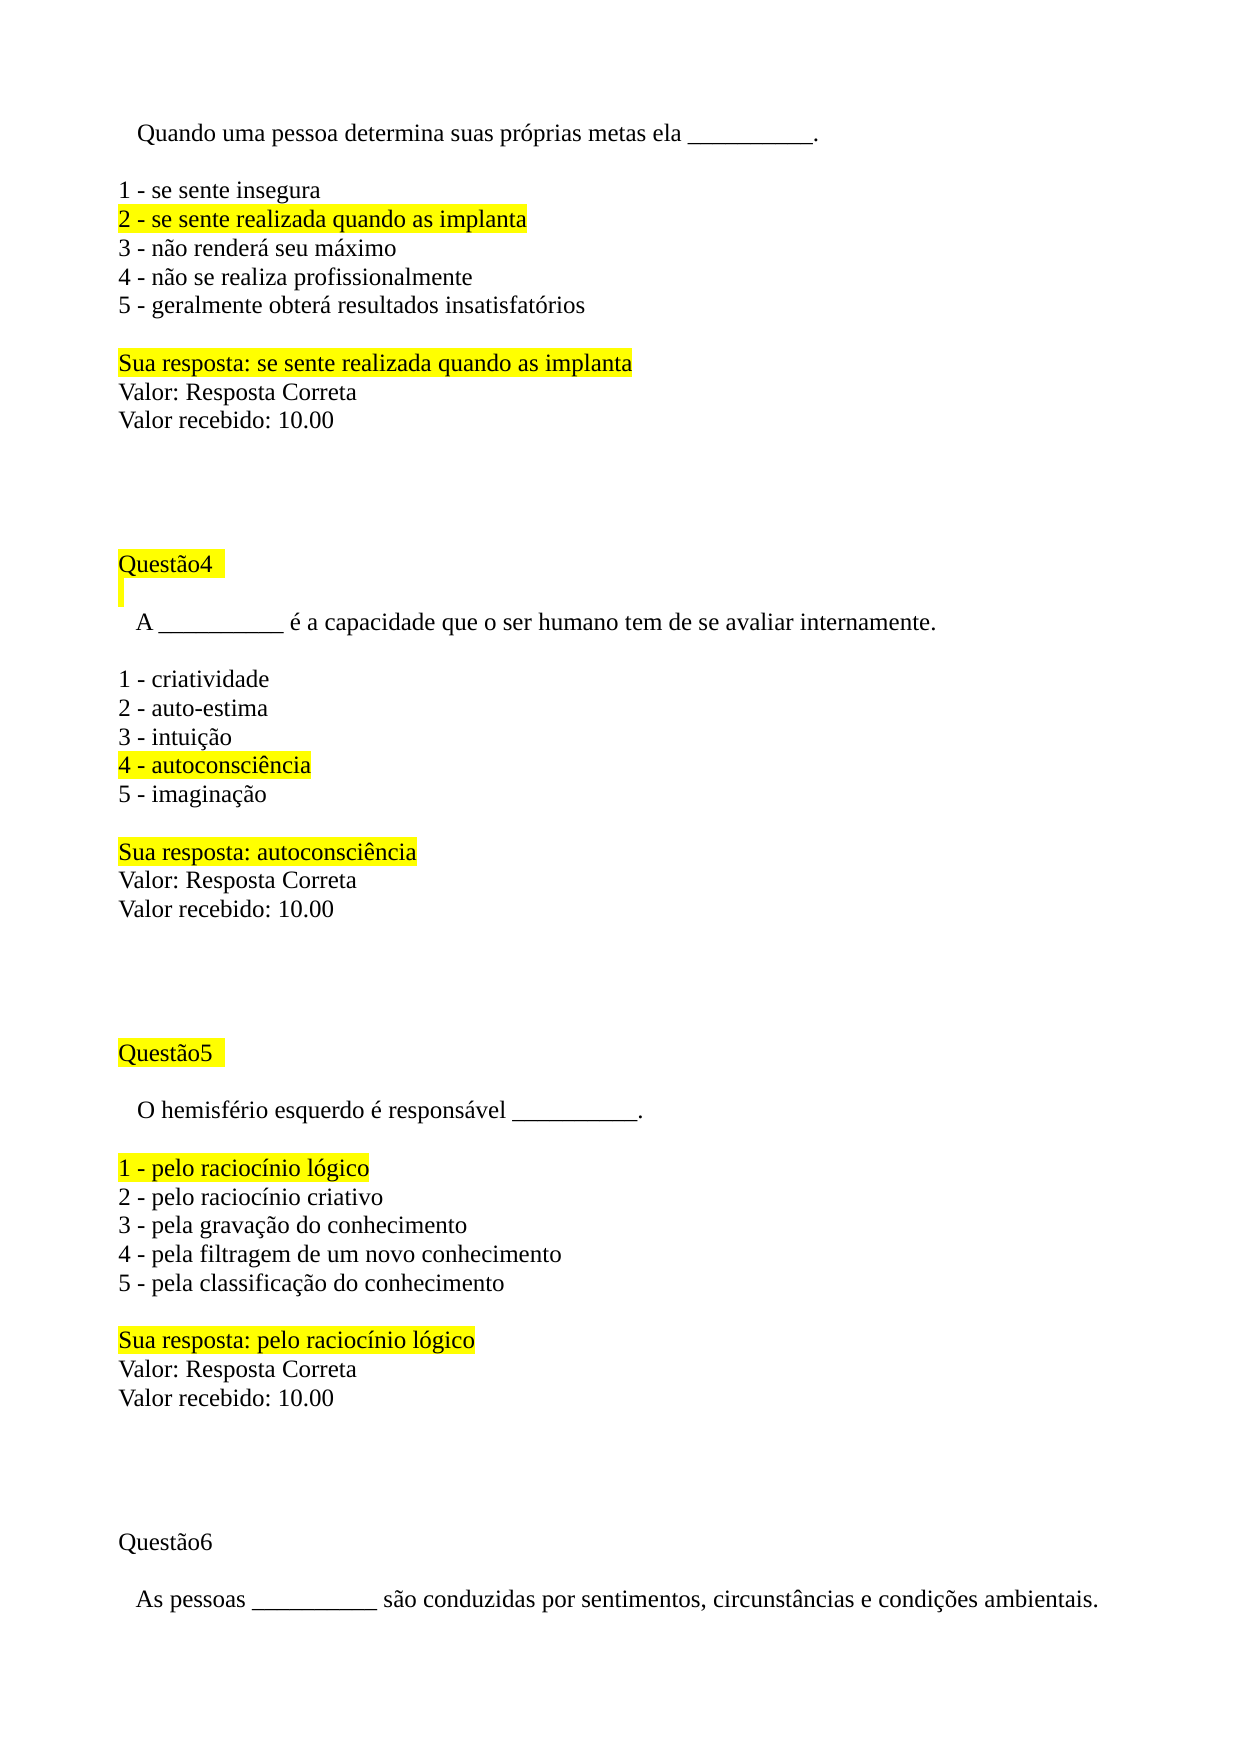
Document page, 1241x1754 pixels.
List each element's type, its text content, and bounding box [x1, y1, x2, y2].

text 2 - se sente realizada quando as implanta [118, 204, 1122, 233]
text Questão4 [118, 549, 1122, 578]
text 5 - imaginação [118, 779, 1122, 808]
text Valor: Resposta Correta [118, 377, 1122, 406]
text Valor recebido: 10.00 [118, 894, 1122, 923]
text Sua resposta: autoconsciência [118, 837, 1122, 866]
text O hemisfério esquerdo é responsável __________. [118, 1096, 1122, 1124]
text A __________ é a capacidade que o ser humano tem de se avaliar internamente. [118, 607, 1122, 636]
text Valor recebido: 10.00 [118, 1383, 1122, 1412]
text 1 - pelo raciocínio lógico [118, 1153, 1122, 1182]
text 2 - auto-estima [118, 693, 1122, 722]
text 1 - criatividade [118, 664, 1122, 693]
text 1 - se sente insegura [118, 176, 1122, 204]
text Valor: Resposta Correta [118, 1354, 1122, 1383]
text 3 - pela gravação do conhecimento [118, 1211, 1122, 1239]
text 4 - pela filtragem de um novo conhecimento [118, 1239, 1122, 1268]
text Questão5 [118, 1038, 1122, 1067]
text 5 - pela classificação do conhecimento [118, 1268, 1122, 1297]
text 4 - não se realiza profissionalmente [118, 262, 1122, 291]
text 4 - autoconsciência [118, 751, 1122, 779]
text Valor recebido: 10.00 [118, 406, 1122, 434]
text Quando uma pessoa determina suas próprias metas ela __________. [118, 118, 1122, 147]
text 5 - geralmente obterá resultados insatisfatórios [118, 291, 1122, 319]
text As pessoas __________ são conduzidas por sentimentos, circunstâncias e condições ambientais. [118, 1584, 1122, 1613]
text Sua resposta: pelo raciocínio lógico [118, 1326, 1122, 1354]
text Sua resposta: se sente realizada quando as implanta [118, 348, 1122, 377]
text 3 - intuição [118, 722, 1122, 751]
text Valor: Resposta Correta [118, 866, 1122, 894]
text 2 - pelo raciocínio criativo [118, 1182, 1122, 1211]
text Questão6 [118, 1527, 1122, 1556]
text 3 - não renderá seu máximo [118, 233, 1122, 262]
